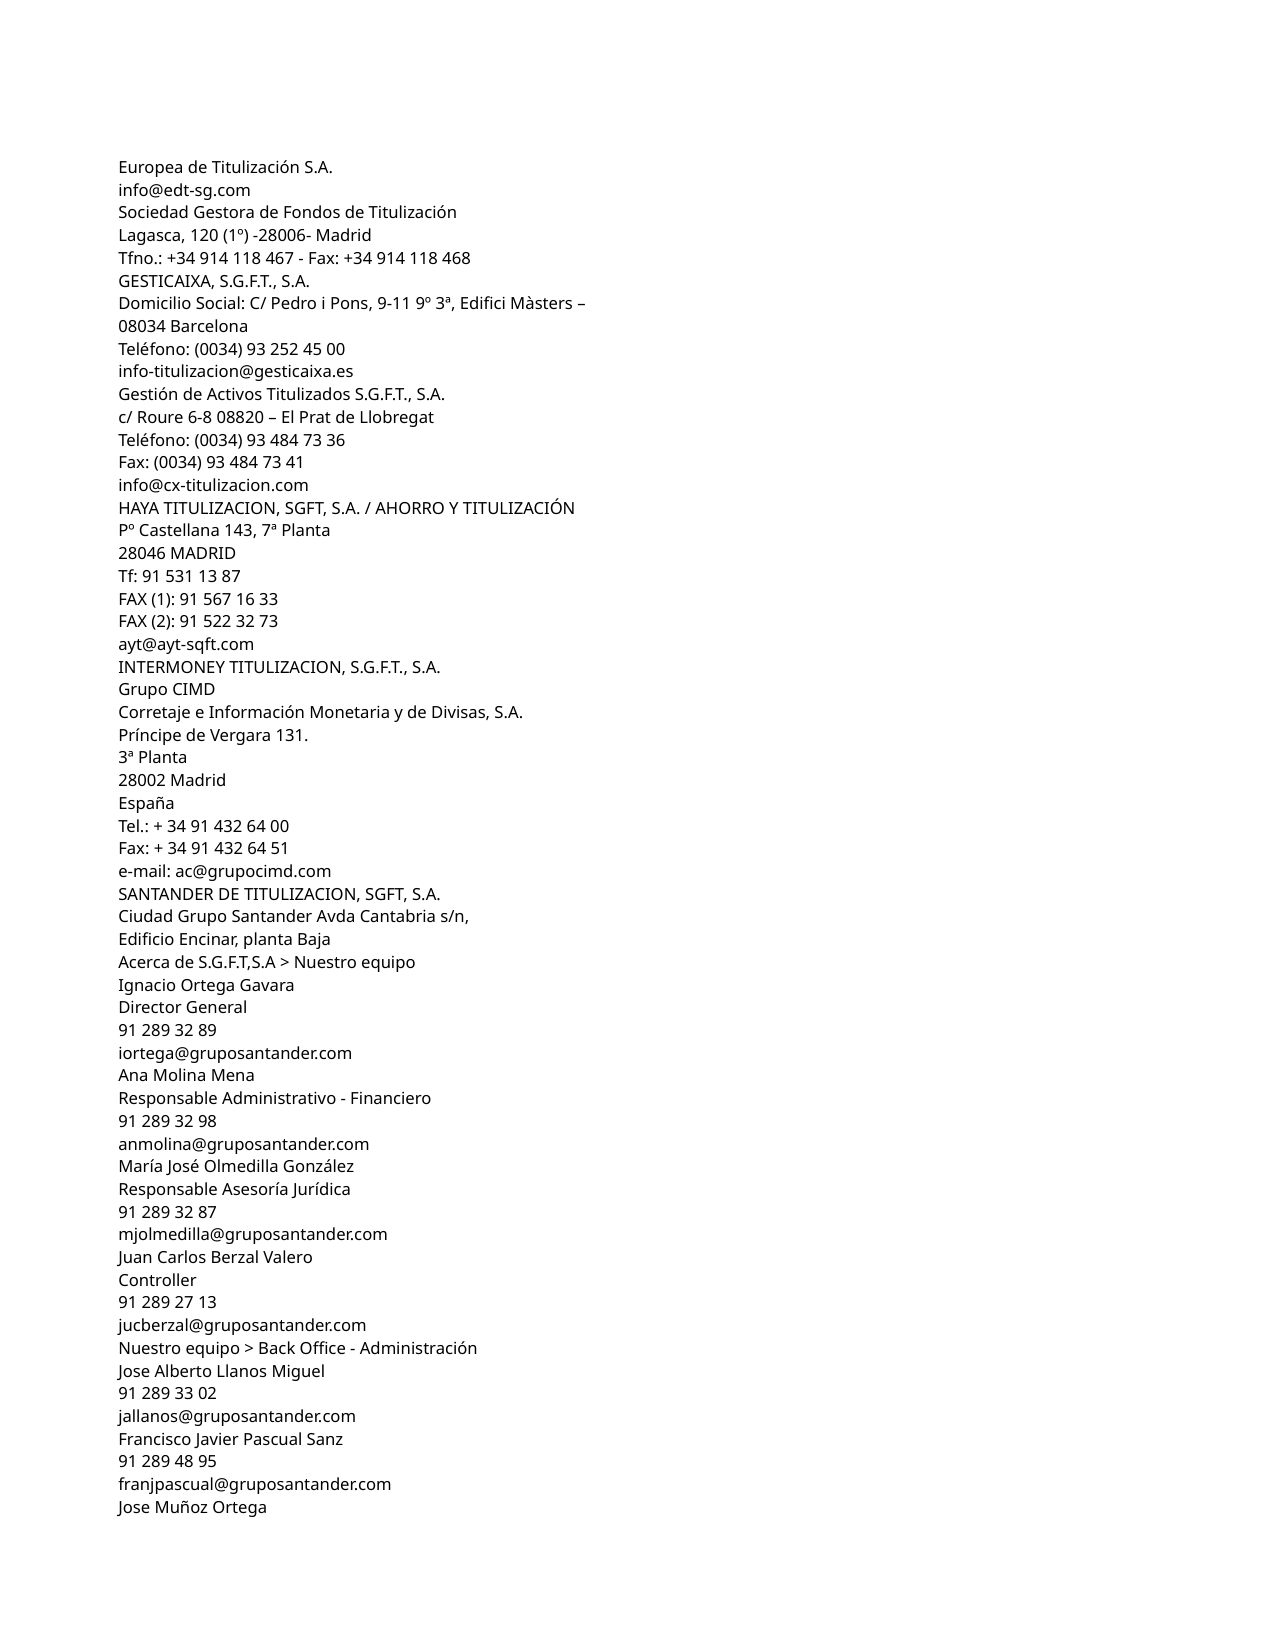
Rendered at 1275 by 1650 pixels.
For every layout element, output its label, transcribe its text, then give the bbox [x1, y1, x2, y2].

text INTERMONEY TITULIZACION, S.G.F.T., S.A. [118, 655, 1157, 678]
text Director General [118, 996, 1157, 1018]
text 28002 Madrid [118, 769, 1157, 791]
text Ciudad Grupo Santander Avda Cantabria s/n, [118, 905, 1157, 928]
text Teléfono: (0034) 93 484 73 36 [118, 428, 1157, 451]
text Sociedad Gestora de Fondos de Titulización [118, 201, 1157, 224]
text Corretaje e Información Monetaria y de Divisas, S.A. [118, 701, 1157, 723]
text Responsable Administrativo - Financiero [118, 1087, 1157, 1109]
text Tfno.: +34 914 118 467 - Fax: +34 914 118 468 [118, 246, 1157, 269]
text GESTICAIXA, S.G.F.T., S.A. [118, 269, 1157, 292]
text Nuestro equipo > Back Office - Administración [118, 1336, 1157, 1359]
text 91 289 27 13 [118, 1291, 1157, 1314]
text Ignacio Ortega Gavara [118, 973, 1157, 996]
text Europea de Titulización S.A. [118, 156, 1098, 178]
text 91 289 32 98 [118, 1109, 1157, 1132]
text Fax: + 34 91 432 64 51 [118, 837, 1157, 859]
text 91 289 48 95 [118, 1450, 1157, 1473]
text Príncipe de Vergara 131. [118, 723, 1157, 746]
text jallanos@gruposantander.com [118, 1404, 1157, 1427]
text SANTANDER DE TITULIZACION, SGFT, S.A. [118, 882, 1157, 905]
text HAYA TITULIZACION, SGFT, S.A. / AHORRO Y TITULIZACIÓN [118, 496, 1157, 519]
text Responsable Asesoría Jurídica [118, 1177, 1157, 1200]
text Tel.: + 34 91 432 64 00 [118, 814, 1157, 837]
text e-mail: ac@grupocimd.com [118, 859, 1157, 882]
text Teléfono: (0034) 93 252 45 00 [118, 337, 1157, 360]
text Controller [118, 1268, 1157, 1291]
text Edificio Encinar, planta Baja [118, 928, 1157, 950]
text FAX (1): 91 567 16 33 [118, 587, 1157, 610]
text Pº Castellana 143, 7ª Planta [118, 519, 1157, 542]
text jucberzal@gruposantander.com [118, 1314, 1157, 1336]
text franjpascual@gruposantander.com [118, 1473, 1157, 1495]
text Francisco Javier Pascual Sanz [118, 1427, 1157, 1450]
text Gestión de Activos Titulizados S.G.F.T., S.A. [118, 383, 1157, 405]
text 91 289 33 02 [118, 1382, 1157, 1404]
text mjolmedilla@gruposantander.com [118, 1223, 1157, 1246]
text c/ Roure 6-8 08820 – El Prat de Llobregat [118, 405, 1157, 428]
text María José Olmedilla González [118, 1155, 1157, 1177]
text Acerca de S.G.F.T,S.A > Nuestro equipo [118, 950, 1157, 973]
text Fax: (0034) 93 484 73 41 [118, 451, 1157, 473]
text Jose Alberto Llanos Miguel [118, 1359, 1157, 1382]
text info@edt-sg.com [118, 178, 1157, 201]
text España [118, 791, 1157, 814]
text 3ª Planta [118, 746, 1157, 769]
text info@cx-titulizacion.com [118, 473, 1157, 496]
text Jose Muñoz Ortega [118, 1495, 1157, 1518]
text Juan Carlos Berzal Valero [118, 1246, 1157, 1268]
text 91 289 32 87 [118, 1200, 1157, 1223]
text 28046 MADRID [118, 542, 1157, 564]
text 91 289 32 89 [118, 1018, 1157, 1041]
text Lagasca, 120 (1º) -28006- Madrid [118, 224, 1157, 246]
text FAX (2): 91 522 32 73 [118, 610, 1157, 632]
text ayt@ayt-sqft.com [118, 632, 1157, 655]
text Domicilio Social: C/ Pedro i Pons, 9-11 9º 3ª, Edifici Màsters – [118, 292, 1157, 314]
text iortega@gruposantander.com [118, 1041, 1157, 1064]
text Ana Molina Mena [118, 1064, 1157, 1087]
text info-titulizacion@gesticaixa.es [118, 360, 1157, 383]
text Grupo CIMD [118, 678, 1157, 701]
text Tf: 91 531 13 87 [118, 564, 1157, 587]
text 08034 Barcelona [118, 314, 1157, 337]
text anmolina@gruposantander.com [118, 1132, 1157, 1155]
